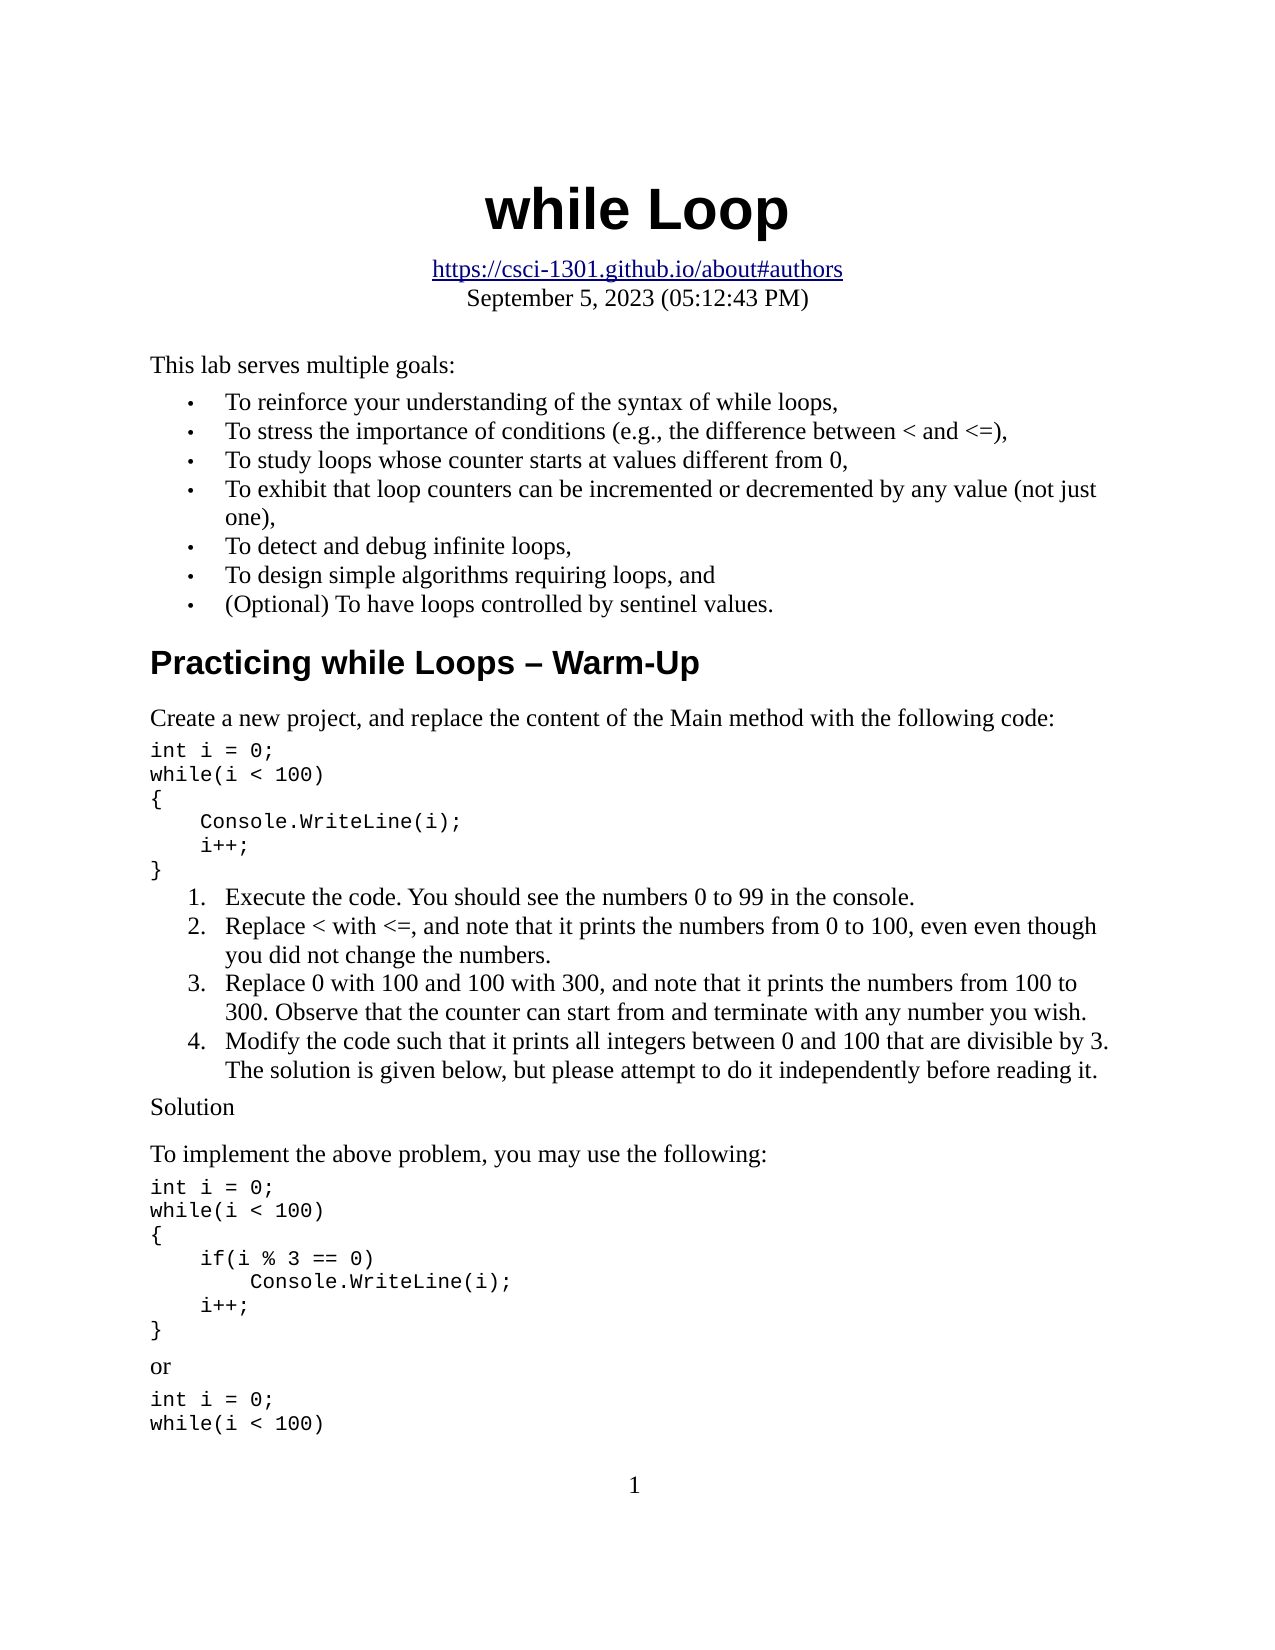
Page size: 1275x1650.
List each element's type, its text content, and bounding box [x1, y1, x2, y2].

text { [150, 788, 1125, 811]
text Console.WriteLine(i); [150, 811, 1125, 835]
text To implement the above problem, you may use the following: [150, 1139, 1125, 1168]
list To study loops whose counter starts at values different from 0, [187, 445, 1125, 474]
list To detect and debug infinite loops, [187, 531, 1125, 560]
text while(i < 100) [150, 1200, 1125, 1224]
list To stress the importance of conditions (e.g., the difference between < and <=), [187, 416, 1125, 445]
text if(i % 3 == 0) [150, 1248, 1125, 1271]
list To exhibit that loop counters can be incremented or decremented by any value (not just one), [187, 474, 1125, 531]
list Execute the code. You should see the numbers 0 to 99 in the console. [187, 882, 1125, 911]
text September 5, 2023 (05:12:43 PM) [150, 283, 1125, 312]
text } [150, 1319, 1125, 1342]
list Replace 0 with 100 and 100 with 300, and note that it prints the numbers from 100 to 300. Observe that the counter can start from and terminate with any number you wish. [187, 968, 1125, 1026]
list To reinforce your understanding of the syntax of while loops, [187, 387, 1125, 416]
text { [150, 1224, 1125, 1248]
text Console.WriteLine(i); [150, 1271, 1125, 1295]
text This lab serves multiple goals: [150, 350, 1125, 378]
title while Loop [150, 175, 1125, 242]
text int i = 0; [150, 1177, 1125, 1200]
list (Optional) To have loops controlled by sentinel values. [187, 589, 1125, 617]
list Modify the code such that it prints all integers between 0 and 100 that are divisible by 3. The solution is given below, but please attempt to do it independently before reading it. [187, 1026, 1125, 1083]
text Create a new project, and replace the content of the Main method with the following code: [150, 703, 1125, 731]
text https://csci-1301.github.io/about#authors [150, 254, 1125, 283]
list To design simple algorithms requiring loops, and [187, 560, 1125, 589]
text Solution [150, 1092, 1125, 1121]
text while(i < 100) [150, 1413, 1125, 1436]
subtitle Practicing while Loops – Warm-Up [150, 642, 1125, 681]
text i++; [150, 1295, 1125, 1319]
text or [150, 1351, 1125, 1380]
list Replace < with <=, and note that it prints the numbers from 0 to 100, even even though you did not change the numbers. [187, 911, 1125, 968]
text int i = 0; [150, 740, 1125, 764]
text } [150, 858, 1125, 882]
text while(i < 100) [150, 764, 1125, 788]
text i++; [150, 835, 1125, 858]
text int i = 0; [150, 1389, 1125, 1413]
